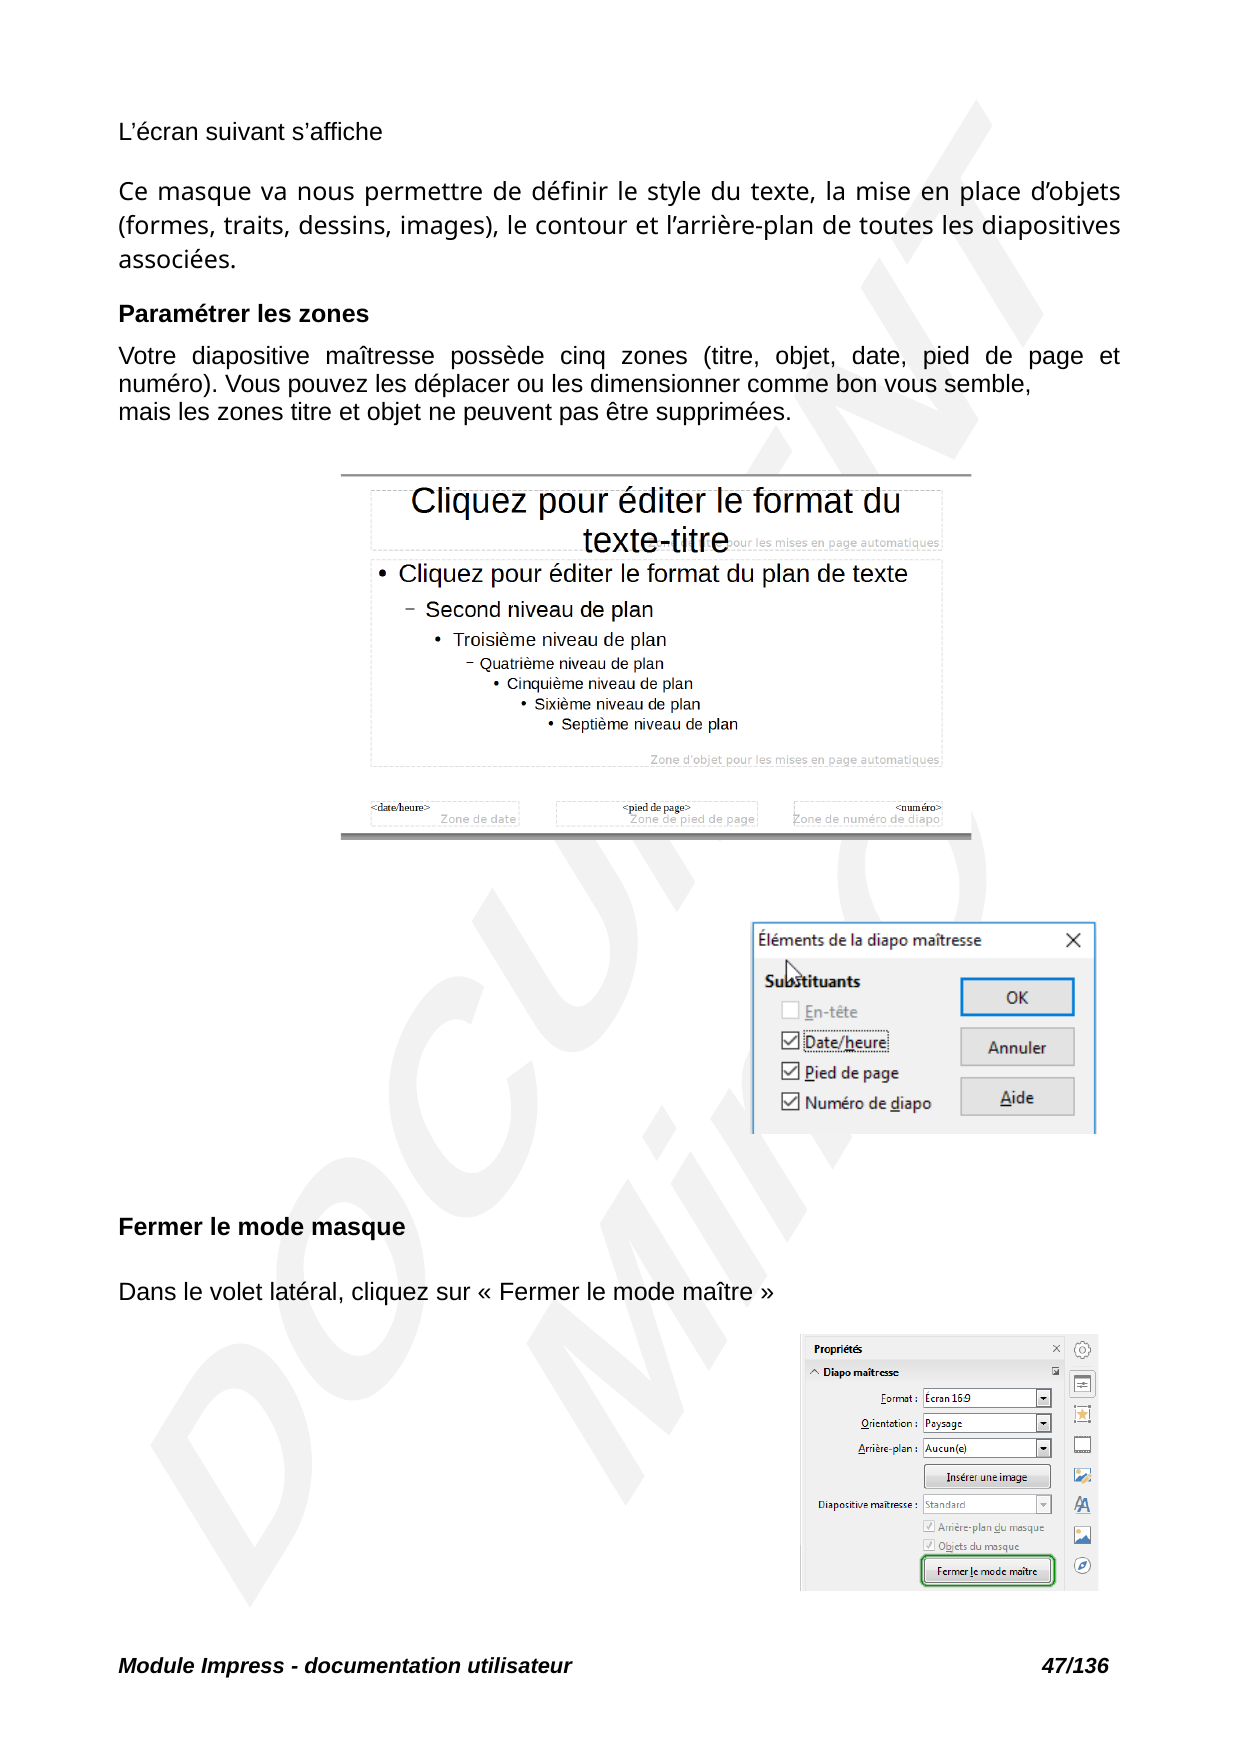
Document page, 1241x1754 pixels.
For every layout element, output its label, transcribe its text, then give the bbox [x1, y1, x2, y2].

picture [750, 921, 1097, 1134]
text L’écran suivant s’affiche [118, 118, 1122, 146]
text Ce masque va nous permettre de définir le style du texte, la mise en place d’objets (formes, traits, dessins, images), le contour et l’arrière-plan de toutes les diapositives associées. [118, 174, 1122, 276]
text mais les zones titre et objet ne peuvent pas être supprimées. [118, 397, 1122, 425]
text Paramétrer les zones [118, 300, 1122, 328]
text Dans le volet latéral, cliquez sur « Fermer le mode maître » [118, 1278, 1122, 1306]
picture [800, 1334, 1099, 1591]
text Fermer le mode masque [118, 1213, 1122, 1241]
picture [340, 474, 972, 840]
text Votre diapositive maîtresse possède cinq zones (titre, objet, date, pied de page et numéro). Vous pouvez les déplacer ou les dimensionner comme bon vous semble, [118, 342, 1122, 397]
